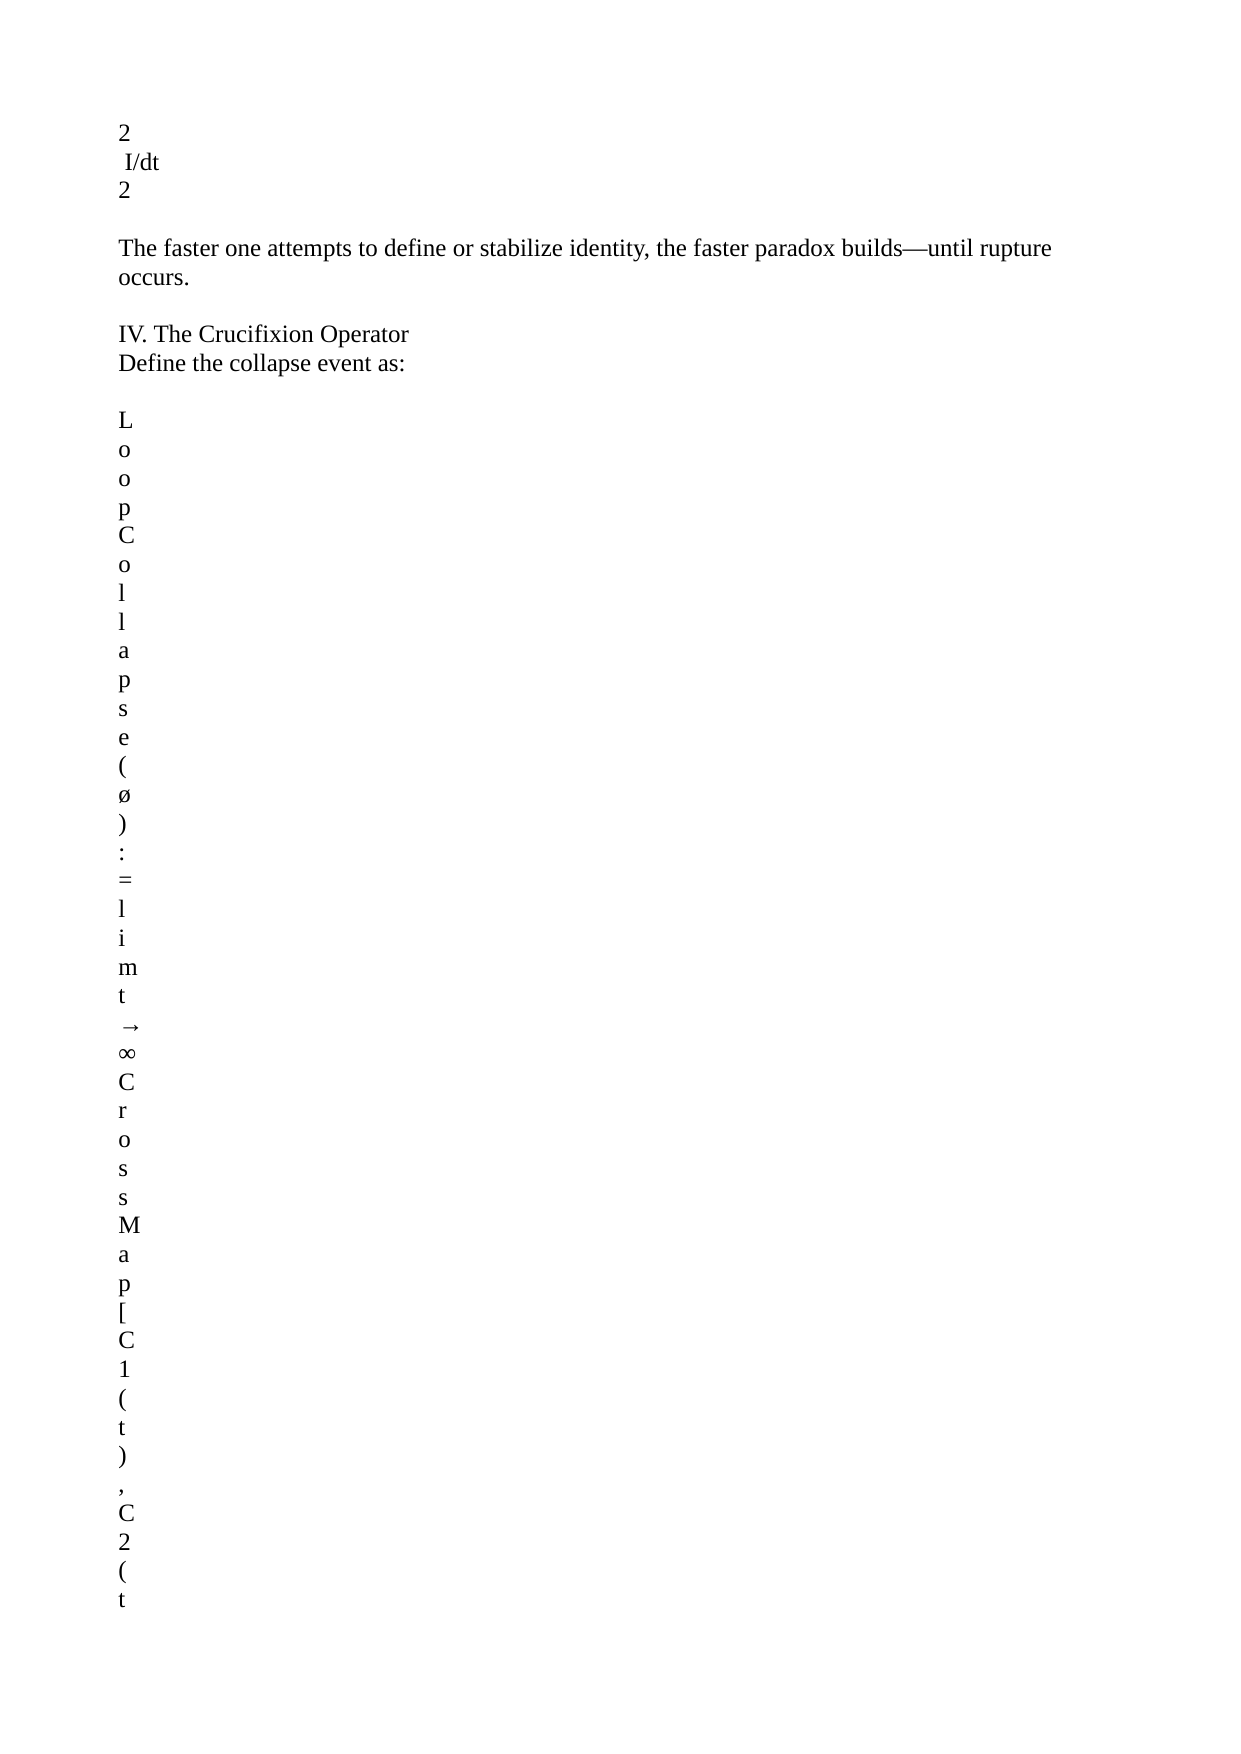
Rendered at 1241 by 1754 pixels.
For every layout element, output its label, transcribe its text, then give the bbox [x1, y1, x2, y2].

text p [118, 1268, 1122, 1297]
text m [118, 952, 1122, 981]
text 2 [118, 118, 1122, 147]
text C [118, 1326, 1122, 1354]
text o [118, 549, 1122, 578]
text s [118, 1182, 1122, 1211]
text M [118, 1211, 1122, 1239]
text ( [118, 1556, 1122, 1584]
text ( [118, 751, 1122, 779]
text C [118, 521, 1122, 549]
text IV. The Crucifixion Operator [118, 319, 1122, 348]
text s [118, 1153, 1122, 1182]
text L [118, 406, 1122, 434]
text o [118, 463, 1122, 492]
text [ [118, 1297, 1122, 1326]
text t [118, 981, 1122, 1009]
text l [118, 578, 1122, 607]
text l [118, 607, 1122, 636]
text I/dt [118, 147, 1122, 176]
text 2 [118, 1527, 1122, 1556]
text C [118, 1498, 1122, 1527]
text ∞ [118, 1038, 1122, 1067]
text Define the collapse event as: [118, 348, 1122, 377]
text s [118, 693, 1122, 722]
text a [118, 636, 1122, 664]
text o [118, 1124, 1122, 1153]
text ø [118, 779, 1122, 808]
text o [118, 434, 1122, 463]
text r [118, 1096, 1122, 1124]
text 1 [118, 1354, 1122, 1383]
text e [118, 722, 1122, 751]
text t [118, 1584, 1122, 1613]
text i [118, 923, 1122, 952]
text → [118, 1009, 1122, 1038]
text t [118, 1412, 1122, 1441]
text The faster one attempts to define or stabilize identity, the faster paradox builds—until rupture occurs. [118, 233, 1122, 291]
text ) [118, 808, 1122, 837]
text C [118, 1067, 1122, 1096]
text = [118, 866, 1122, 894]
text p [118, 664, 1122, 693]
text p [118, 492, 1122, 521]
text , [118, 1469, 1122, 1498]
text ( [118, 1383, 1122, 1412]
text ) [118, 1441, 1122, 1469]
text 2 [118, 176, 1122, 204]
text : [118, 837, 1122, 866]
text l [118, 894, 1122, 923]
text a [118, 1239, 1122, 1268]
